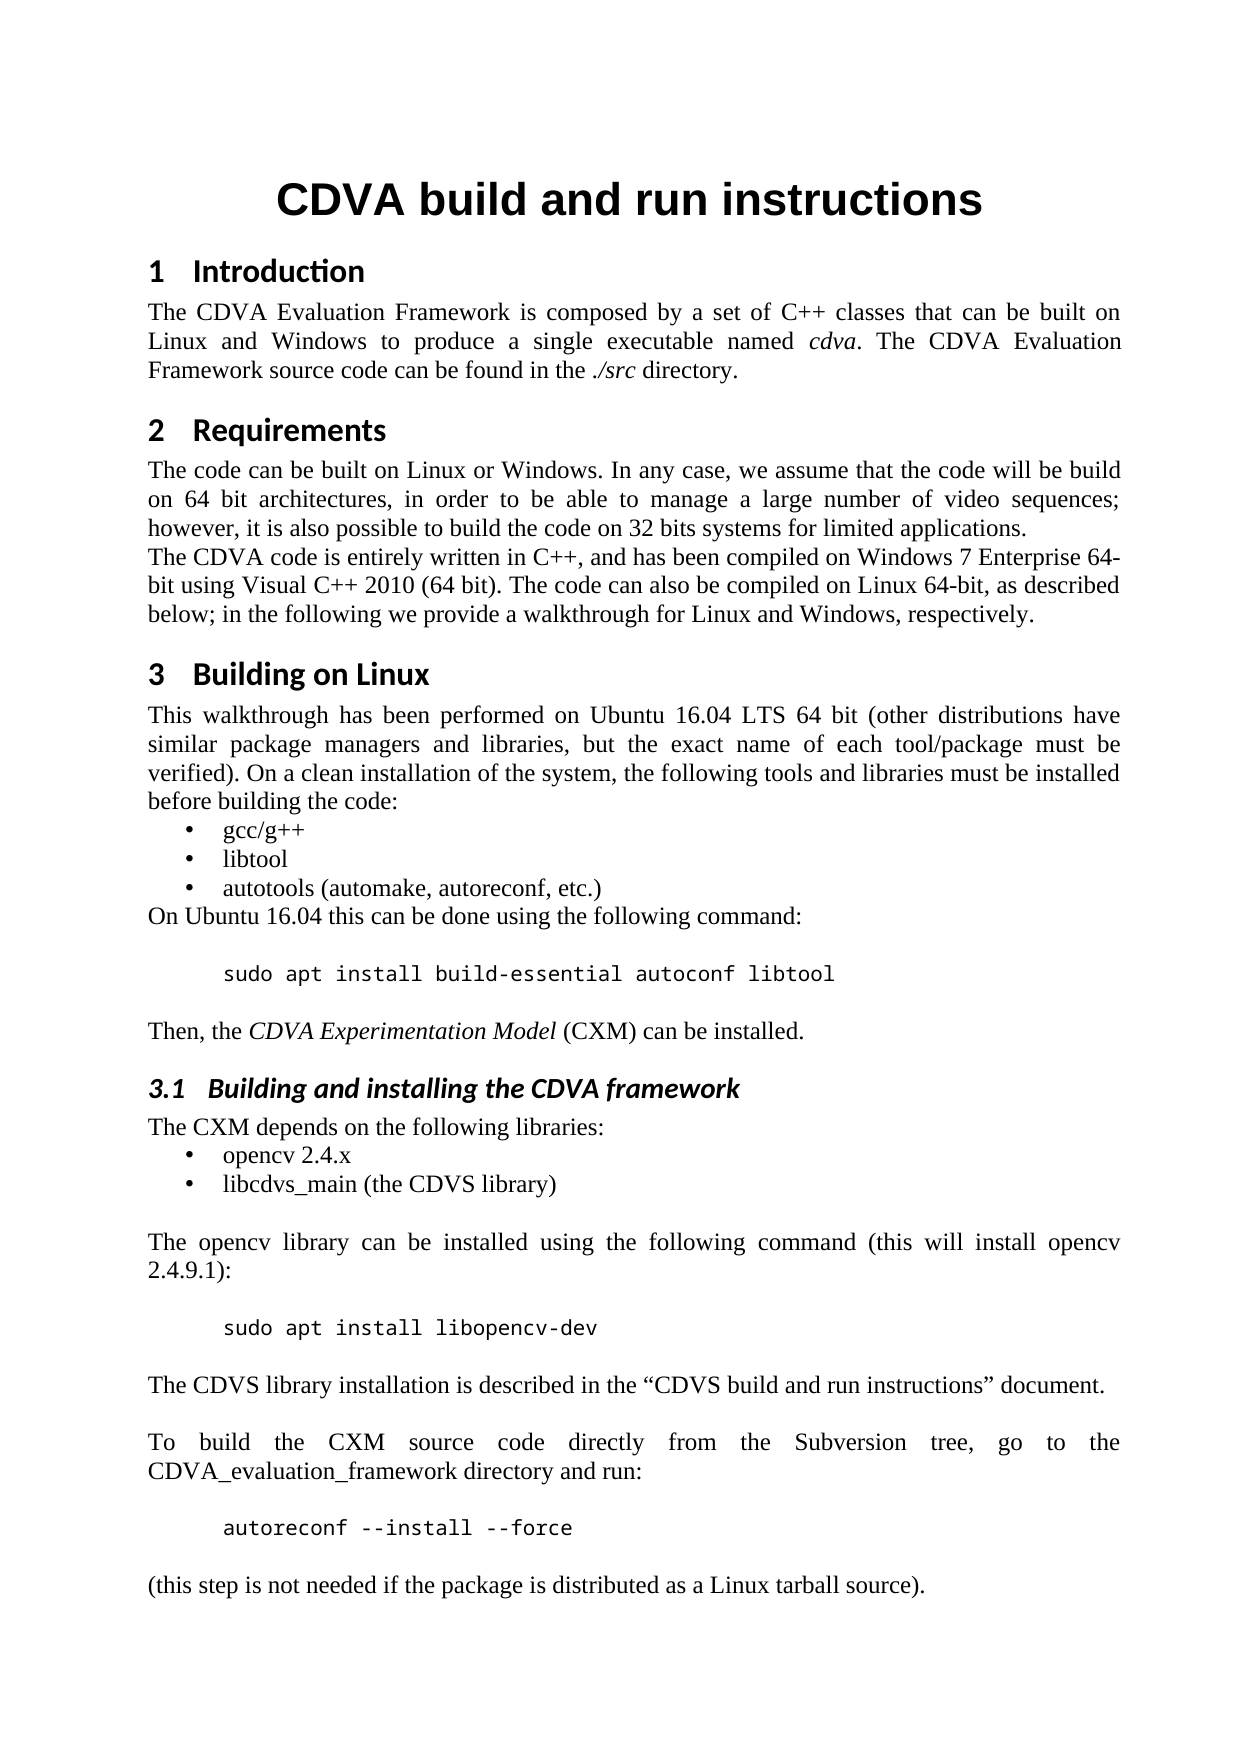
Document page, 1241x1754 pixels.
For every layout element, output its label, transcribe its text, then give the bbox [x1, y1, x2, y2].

subtitle Requirements [148, 409, 1122, 449]
text On Ubuntu 16.04 this can be done using the following command: [148, 901, 1122, 930]
text The CDVS library installation is described in the “CDVS build and run instructions” document. [148, 1370, 1122, 1398]
text The CXM depends on the following libraries: [148, 1112, 1122, 1140]
list libcdvs_main (the CDVS library) [185, 1169, 1122, 1198]
text sudo apt install build-essential autoconf libtool [148, 959, 1122, 987]
title CDVA build and run instructions [148, 173, 1122, 225]
text (this step is not needed if the package is distributed as a Linux tarball source). [148, 1570, 1122, 1599]
text The opencv library can be installed using the following command (this will install opencv 2.4.9.1): [148, 1227, 1122, 1284]
text This walkthrough has been performed on Ubuntu 16.04 LTS 64 bit (other distributions have similar package managers and libraries, but the exact name of each tool/package must be verified). On a clean installation of the system, the following tools and libraries must be installed before building the code: [148, 700, 1122, 815]
subtitle Introduction [148, 250, 1122, 291]
subtitle Building on Linux [148, 653, 1122, 694]
list opencv 2.4.x [185, 1140, 1122, 1169]
list autotools (automake, autoreconf, etc.) [185, 873, 1122, 901]
text The CDVA code is entirely written in C++, and has been compiled on Windows 7 Enterprise 64-bit using Visual C++ 2010 (64 bit). The code can also be compiled on Linux 64-bit, as described below; in the following we provide a walkthrough for Linux and Windows, respectively. [148, 542, 1122, 628]
text To build the CXM source code directly from the Subversion tree, go to the CDVA_evaluation_framework directory and run: [148, 1427, 1122, 1485]
subtitle Building and installing the CDVA framework [148, 1070, 1122, 1105]
text Then, the CDVA Experimentation Model (CXM) can be installed. [148, 1016, 1122, 1045]
text The code can be built on Linux or Windows. In any case, we assume that the code will be build on 64 bit architectures, in order to be able to manage a large number of video sequences; however, it is also possible to build the code on 32 bits systems for limited applications. [148, 456, 1122, 542]
text The CDVA Evaluation Framework is composed by a set of C++ classes that can be built on Linux and Windows to produce a single executable named cdva. The CDVA Evaluation Framework source code can be found in the ./src directory. [148, 297, 1122, 384]
list gcc/g++ [185, 815, 1122, 844]
list libtool [185, 844, 1122, 873]
text autoreconf --install --force [148, 1513, 1122, 1542]
text sudo apt install libopencv-dev [148, 1313, 1122, 1341]
